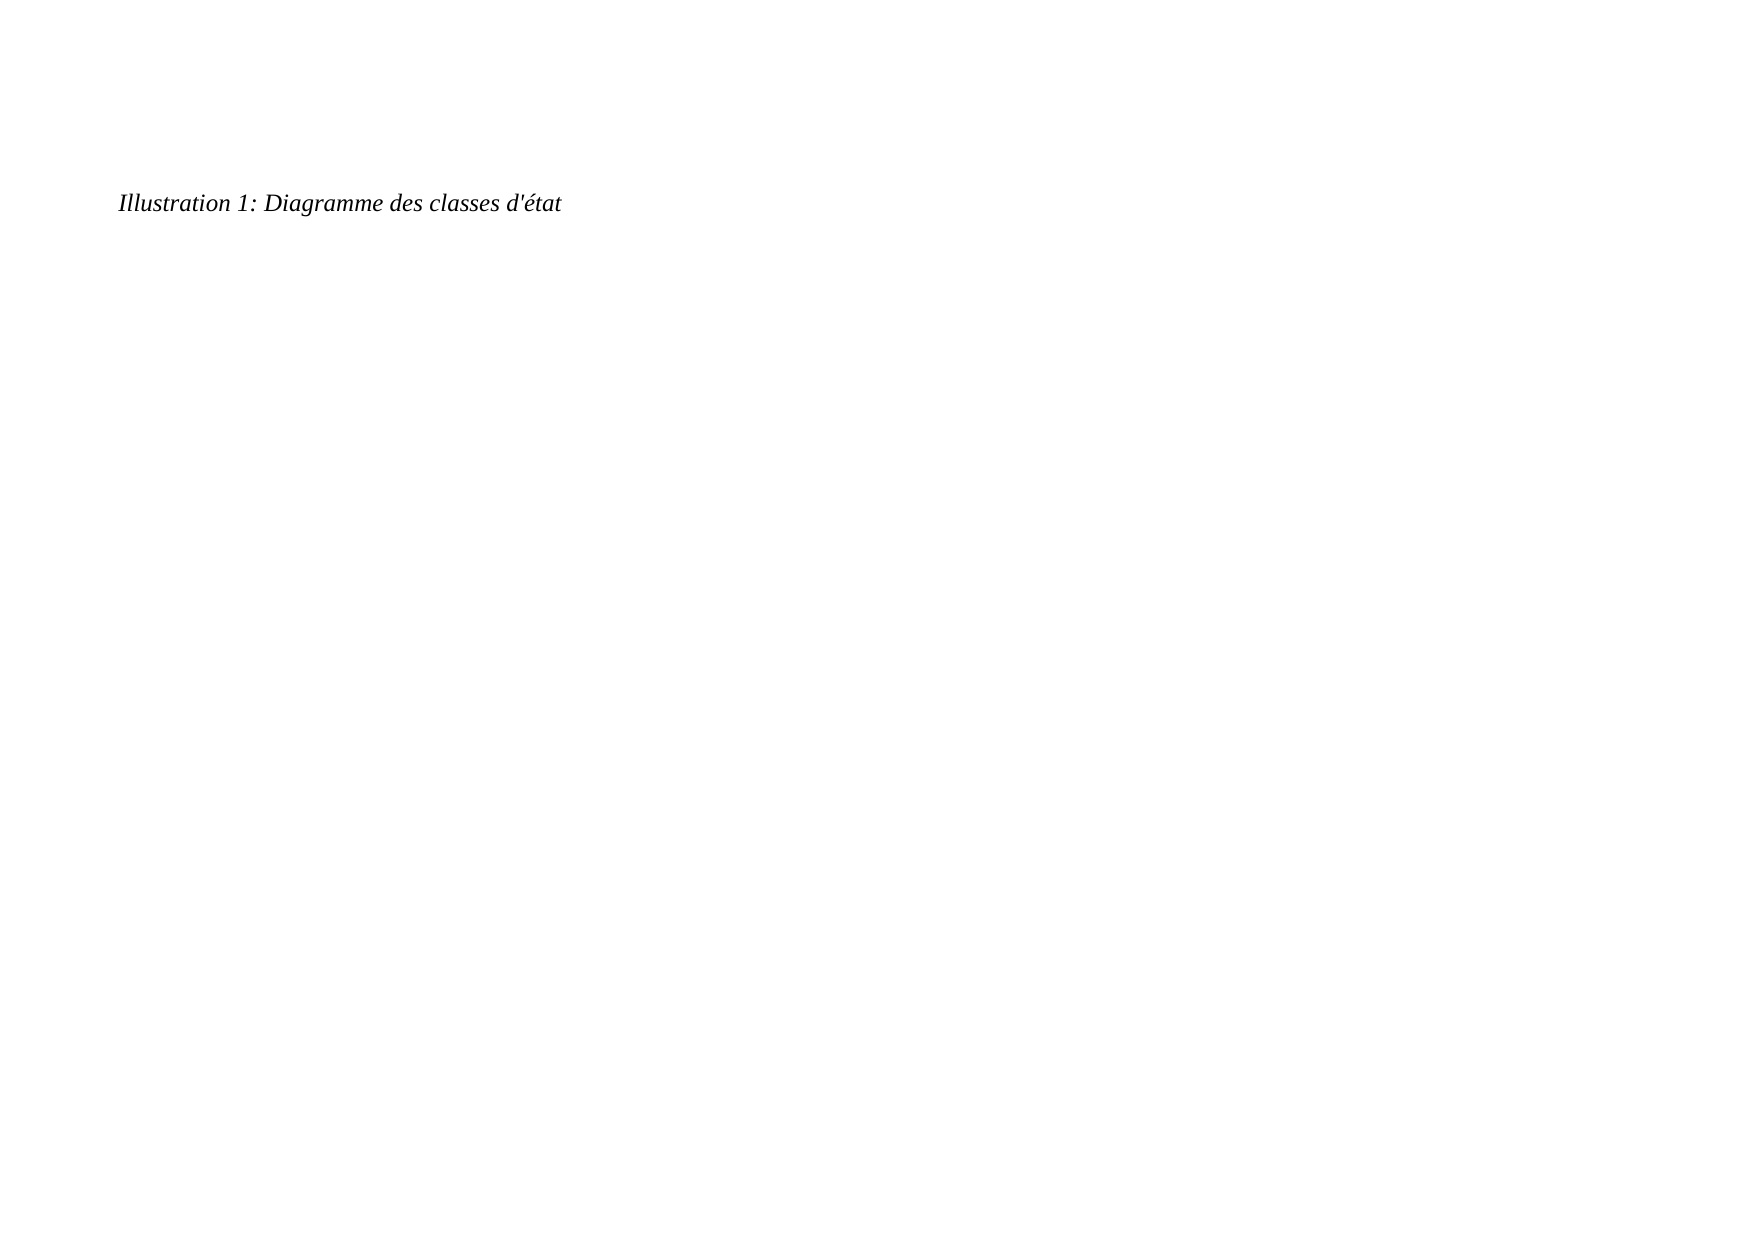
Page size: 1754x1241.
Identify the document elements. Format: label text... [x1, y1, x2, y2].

text Illustration 1: Diagramme des classes d'état [118, 188, 1636, 217]
